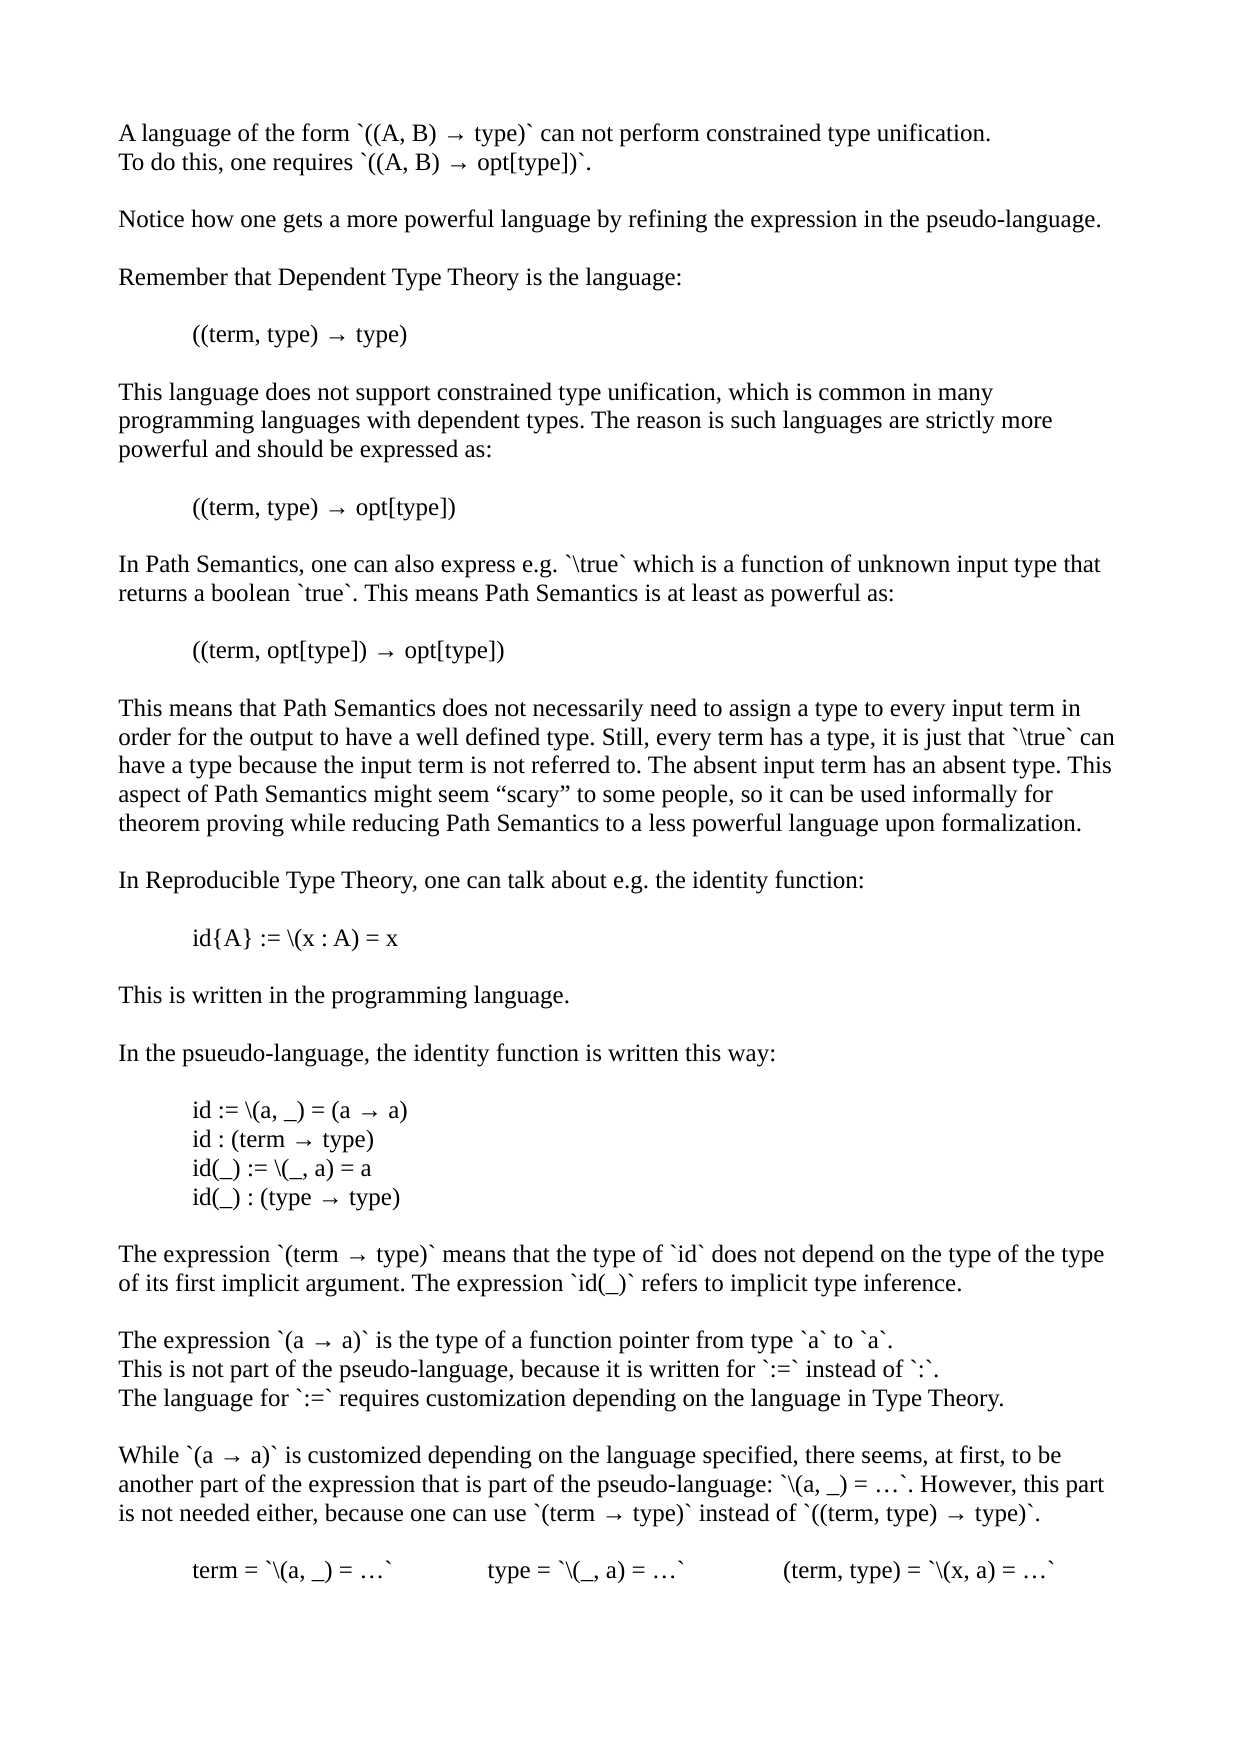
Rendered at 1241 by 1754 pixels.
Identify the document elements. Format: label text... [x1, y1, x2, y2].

text ((term, opt[type]) → opt[type]) [118, 636, 1122, 664]
text ((term, type) → opt[type]) [118, 492, 1122, 521]
text A language of the form `((A, B) → type)` can not perform constrained type unification. [118, 118, 1122, 147]
text Notice how one gets a more powerful language by refining the expression in the pseudo-language. [118, 204, 1122, 233]
text id(_) := \(_, a) = a [118, 1153, 1122, 1182]
text The language for `:=` requires customization depending on the language in Type Theory. [118, 1383, 1122, 1412]
text This is written in the programming language. [118, 981, 1122, 1009]
text id := \(a, _) = (a → a) [118, 1096, 1122, 1124]
text While `(a → a)` is customized depending on the language specified, there seems, at first, to be another part of the expression that is part of the pseudo-language: `\(a, _) = …`. However, this part is not needed either, because one can use `(term → type)` instead of `((term, type) → type)`. [118, 1441, 1122, 1527]
text This means that Path Semantics does not necessarily need to assign a type to every input term in order for the output to have a well defined type. Still, every term has a type, it is just that `\true` can have a type because the input term is not referred to. The absent input term has an absent type. This aspect of Path Semantics might seem “scary” to some people, so it can be used informally for theorem proving while reducing Path Semantics to a less powerful language upon formalization. [118, 693, 1122, 837]
text ((term, type) → type) [118, 319, 1122, 348]
text This is not part of the pseudo-language, because it is written for `:=` instead of `:`. [118, 1354, 1122, 1383]
text id{A} := \(x : A) = x [118, 923, 1122, 952]
text The expression `(a → a)` is the type of a function pointer from type `a` to `a`. [118, 1326, 1122, 1354]
text id : (term → type) [118, 1124, 1122, 1153]
text This language does not support constrained type unification, which is common in many programming languages with dependent types. The reason is such languages are strictly more powerful and should be expressed as: [118, 377, 1122, 463]
text In Reproducible Type Theory, one can talk about e.g. the identity function: [118, 866, 1122, 894]
text id(_) : (type → type) [118, 1182, 1122, 1211]
text Remember that Dependent Type Theory is the language: [118, 262, 1122, 291]
text To do this, one requires `((A, B) → opt[type])`. [118, 147, 1122, 176]
text The expression `(term → type)` means that the type of `id` does not depend on the type of the type of its first implicit argument. The expression `id(_)` refers to implicit type inference. [118, 1239, 1122, 1297]
text In Path Semantics, one can also express e.g. `\true` which is a function of unknown input type that returns a boolean `true`. This means Path Semantics is at least as powerful as: [118, 549, 1122, 607]
text In the psueudo-language, the identity function is written this way: [118, 1038, 1122, 1067]
text term = `\(a, _) = …` type = `\(_, a) = …` (term, type) = `\(x, a) = …` [118, 1556, 1122, 1584]
